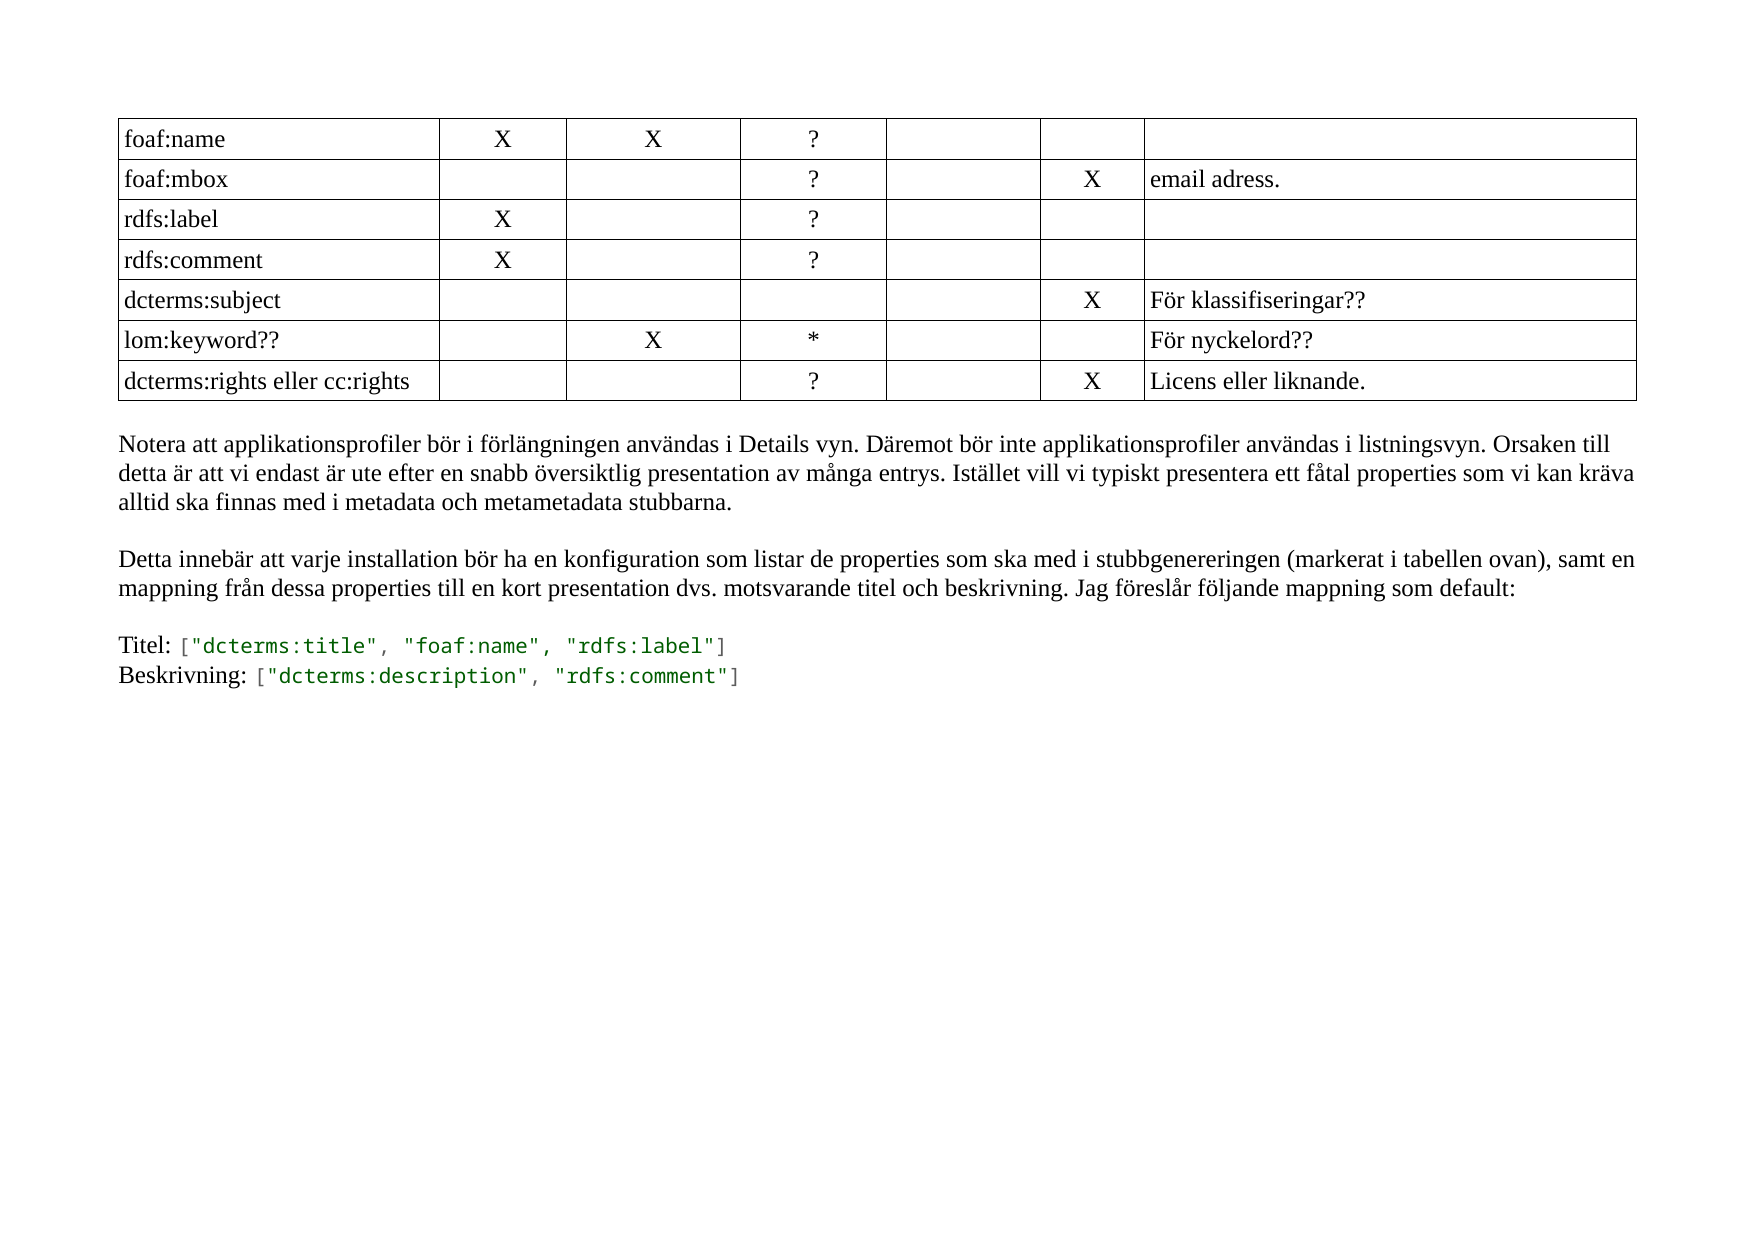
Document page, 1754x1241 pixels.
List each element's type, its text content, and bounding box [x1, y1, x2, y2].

table_cell [440, 160, 566, 199]
table_cell [1145, 119, 1636, 158]
table_cell [1041, 119, 1144, 158]
table_cell ? [741, 240, 886, 279]
table_cell För klassifiseringar?? [1145, 280, 1636, 320]
table_cell ? [741, 119, 886, 158]
table_cell X [440, 200, 566, 239]
table_cell X [1041, 160, 1144, 199]
table_cell [567, 240, 740, 279]
table_cell X [440, 119, 566, 158]
table_cell [1041, 240, 1144, 279]
text Beskrivning: ["dcterms:description", "rdfs:comment"] [118, 660, 1636, 689]
table_cell [567, 200, 740, 239]
table_cell foaf:name [119, 119, 439, 158]
table_cell ? [741, 160, 886, 199]
table_cell [887, 321, 1040, 360]
text Notera att applikationsprofiler bör i förlängningen användas i Details vyn. Däremot bör inte applikationsprofiler användas i listningsvyn. Orsaken till detta är att vi endast är ute efter en snabb översiktlig presentation av många entrys. Istället vill vi typiskt presentera ett fåtal properties som vi kan kräva alltid ska finnas med i metadata och metametadata stubbarna. [118, 429, 1636, 515]
table_cell [741, 280, 886, 320]
table_cell [440, 321, 566, 360]
table_cell * [741, 321, 886, 360]
table_cell rdfs:comment [119, 240, 439, 279]
table_cell ? [741, 200, 886, 239]
table_cell [887, 361, 1040, 400]
table_cell X [567, 119, 740, 158]
table_cell För nyckelord?? [1145, 321, 1636, 360]
table_cell dcterms:subject [119, 280, 439, 320]
table_cell Licens eller liknande. [1145, 361, 1636, 400]
text Titel: ["dcterms:title", "foaf:name", "rdfs:label"] [118, 630, 1636, 660]
table_cell ? [741, 361, 886, 400]
table_cell dcterms:rights eller cc:rights [119, 361, 439, 400]
table_cell [887, 200, 1040, 239]
table_cell X [1041, 280, 1144, 320]
table_cell email adress. [1145, 160, 1636, 199]
table_cell [567, 280, 740, 320]
table_cell [887, 160, 1040, 199]
table_cell foaf:mbox [119, 160, 439, 199]
table_cell [887, 280, 1040, 320]
table_cell [567, 361, 740, 400]
table_cell X [440, 240, 566, 279]
table_cell [1145, 200, 1636, 239]
table_cell [887, 119, 1040, 158]
table_cell [567, 160, 740, 199]
table_cell rdfs:label [119, 200, 439, 239]
table_cell [440, 361, 566, 400]
table_cell [440, 280, 566, 320]
table_cell lom:keyword?? [119, 321, 439, 360]
table_cell [887, 240, 1040, 279]
table_cell [1041, 200, 1144, 239]
table_cell [1145, 240, 1636, 279]
table_cell X [567, 321, 740, 360]
text Detta innebär att varje installation bör ha en konfiguration som listar de properties som ska med i stubbgenereringen (markerat i tabellen ovan), samt en mappning från dessa properties till en kort presentation dvs. motsvarande titel och beskrivning. Jag föreslår följande mappning som default: [118, 544, 1636, 602]
table_cell [1041, 321, 1144, 360]
table_cell X [1041, 361, 1144, 400]
